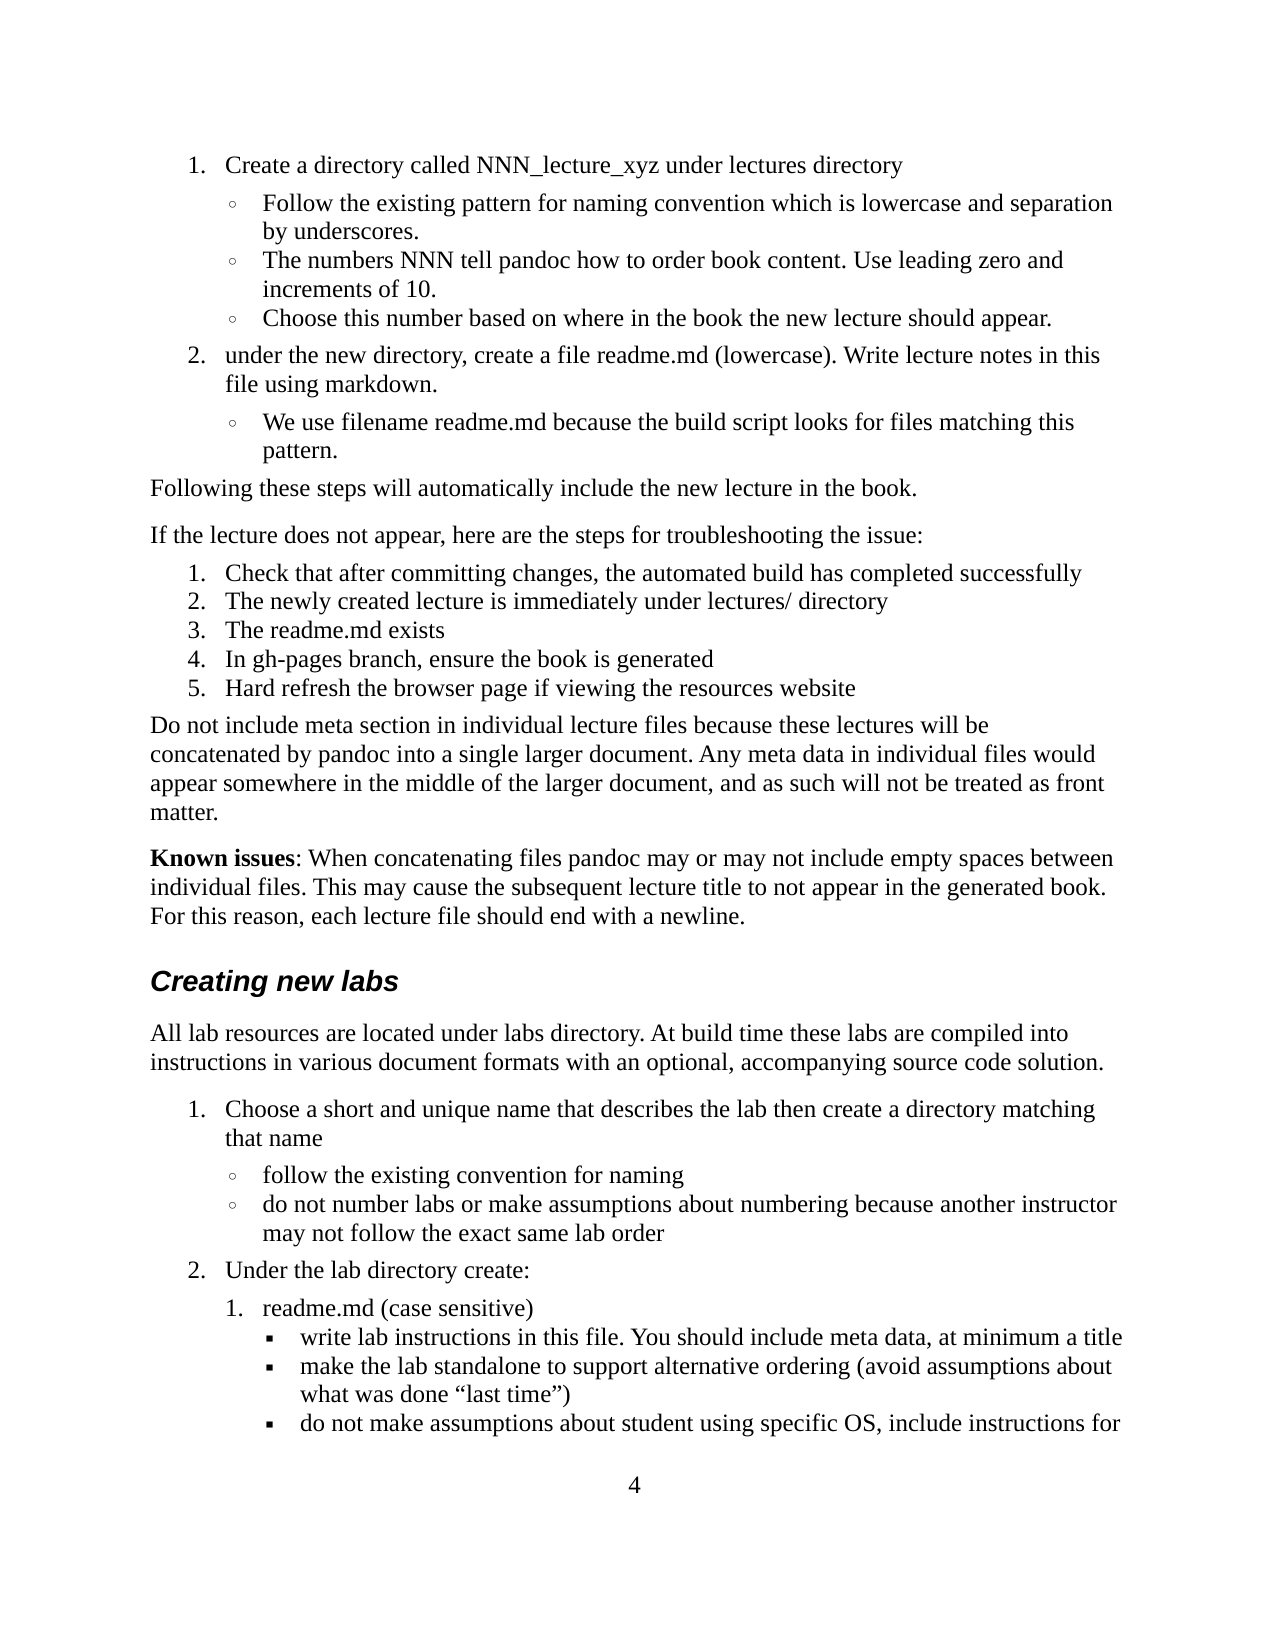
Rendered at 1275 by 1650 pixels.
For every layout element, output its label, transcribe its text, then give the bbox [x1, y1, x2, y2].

list under the new directory, create a file readme.md (lowercase). Write lecture notes in this file using markdown. [187, 340, 1125, 398]
list Hard refresh the browser page if viewing the resources website [187, 673, 1125, 701]
list readme.md (case sensitive) [225, 1293, 1125, 1322]
list Under the lab directory create: [187, 1256, 1125, 1284]
list The numbers NNN tell pandoc how to order book content. Use leading zero and increments of 10. [225, 245, 1125, 303]
list do not number labs or make assumptions about numbering because another instructor may not follow the exact same lab order [225, 1189, 1125, 1247]
subtitle Creating new labs [150, 963, 1125, 997]
list follow the existing convention for naming [225, 1160, 1125, 1189]
list We use filename readme.md because the build script looks for files matching this pattern. [225, 407, 1125, 464]
text All lab resources are located under labs directory. At build time these labs are compiled into instructions in various document formats with an optional, accompanying source code solution. [150, 1018, 1125, 1076]
text Following these steps will automatically include the new lecture in the book. [150, 473, 1125, 502]
list In gh-pages branch, ensure the book is generated [187, 644, 1125, 673]
list do not make assumptions about student using specific OS, include instructions for [262, 1408, 1125, 1437]
list The readme.md exists [187, 615, 1125, 644]
list Choose this number based on where in the book the new lecture should appear. [225, 303, 1125, 331]
list Check that after committing changes, the automated build has completed successfully [187, 558, 1125, 586]
text Known issues: When concatenating files pandoc may or may not include empty spaces between individual files. This may cause the subsequent lecture title to not appear in the generated book. For this reason, each lecture file should end with a newline. [150, 843, 1125, 929]
list Create a directory called NNN_lecture_xyz under lectures directory [187, 150, 1125, 179]
list The newly created lecture is immediately under lectures/ directory [187, 586, 1125, 615]
list Follow the existing pattern for naming convention which is lowercase and separation by underscores. [225, 188, 1125, 245]
list write lab instructions in this file. You should include meta data, at minimum a title [262, 1322, 1125, 1351]
list Choose a short and unique name that describes the lab then create a directory matching that name [187, 1094, 1125, 1151]
list make the lab standalone to support alternative ordering (avoid assumptions about what was done “last time”) [262, 1351, 1125, 1408]
text Do not include meta section in individual lecture files because these lectures will be concatenated by pandoc into a single larger document. Any meta data in individual files would appear somewhere in the middle of the larger document, and as such will not be treated as front matter. [150, 710, 1125, 825]
text If the lecture does not appear, here are the steps for troubleshooting the issue: [150, 520, 1125, 549]
